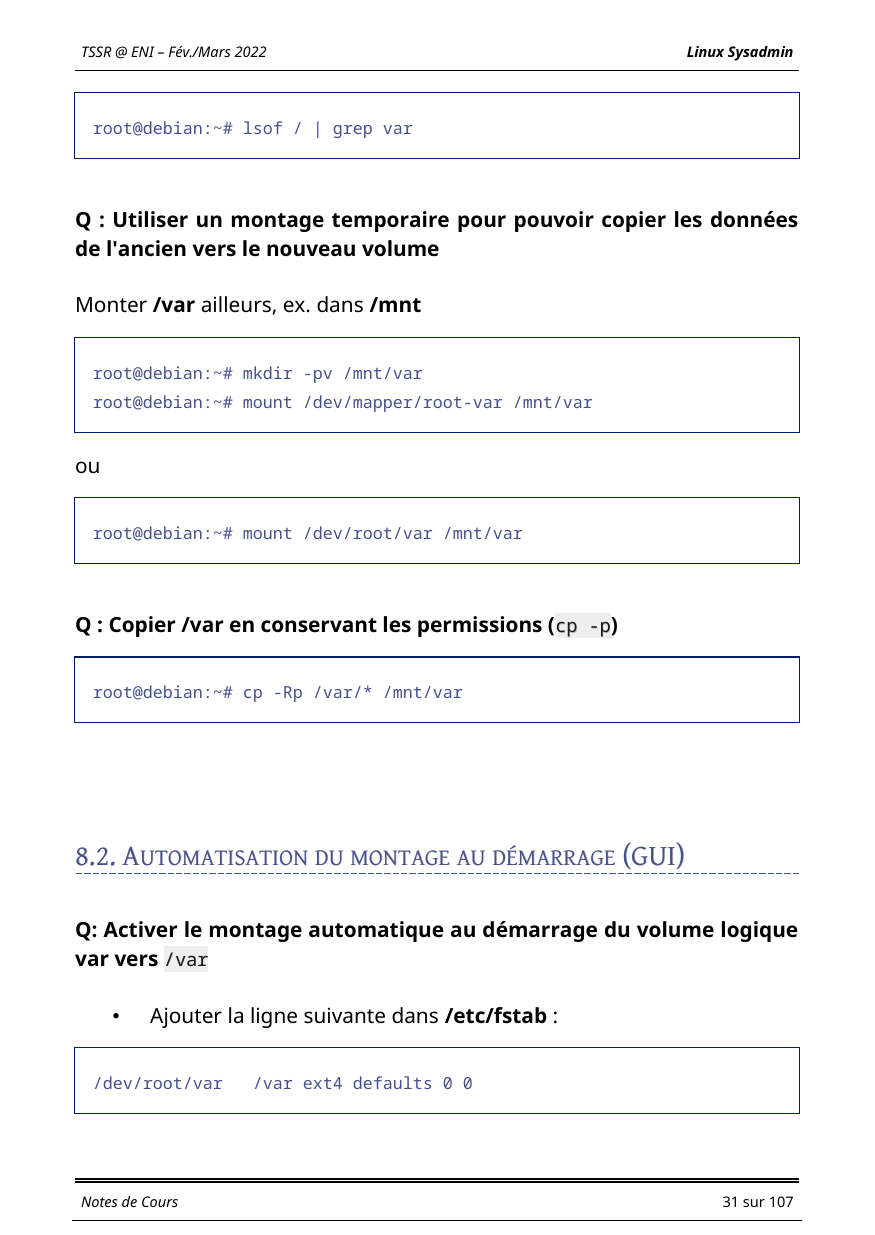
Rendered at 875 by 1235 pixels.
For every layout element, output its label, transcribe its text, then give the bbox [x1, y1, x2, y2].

text 8.2. Automatisation du montage au démarrage (GUI) [75, 839, 799, 874]
text Q : Utiliser un montage temporaire pour pouvoir copier les données de l'ancien vers le nouveau volume [75, 205, 799, 262]
list Ajouter la ligne suivante dans /etc/fstab : [112, 1001, 799, 1029]
text root@debian:~# mount /dev/root/var /mnt/var [75, 498, 799, 563]
text root@debian:~# cp -Rp /var/* /mnt/var [75, 658, 799, 722]
text Monter /var ailleurs, ex. dans /mnt [75, 291, 799, 319]
text root@debian:~# mount /dev/mapper/root-var /mnt/var [75, 366, 799, 432]
text root@debian:~# lsof / | grep var [75, 93, 799, 158]
text root@debian:~# mkdir -pv /mnt/var [75, 338, 799, 366]
text Q : Copier /var en conservant les permissions (cp -p) [75, 610, 799, 639]
text /dev/root/var /var ext4 defaults 0 0 [75, 1048, 799, 1113]
text ou [75, 451, 799, 479]
text Q: Activer le montage automatique au démarrage du volume logique var vers /var [75, 915, 799, 972]
